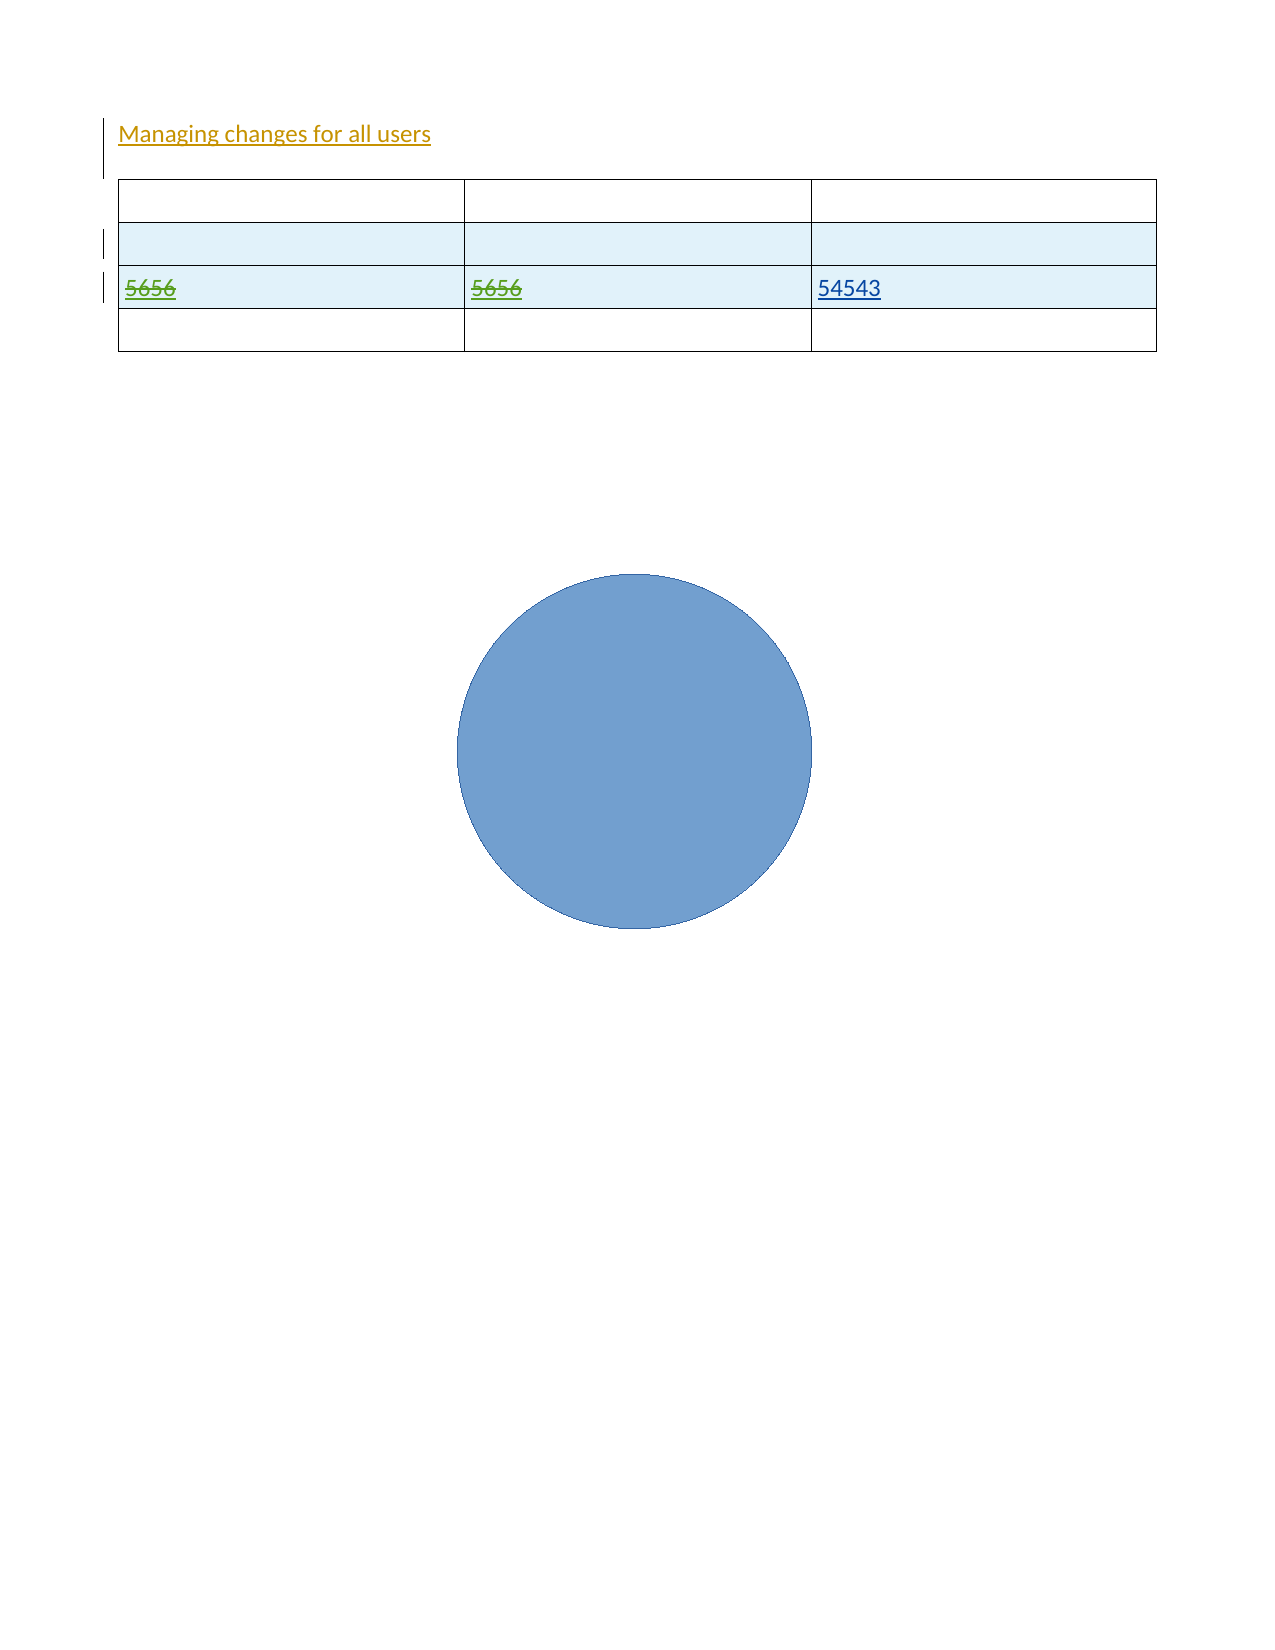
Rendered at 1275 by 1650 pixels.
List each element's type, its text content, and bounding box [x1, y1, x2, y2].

table_cell [465, 309, 811, 351]
table_header [465, 180, 811, 222]
table_cell ‍ [119, 309, 464, 351]
table_cell [812, 309, 1156, 351]
table_header [812, 180, 1156, 222]
text Managing changes for all users [118, 118, 1157, 149]
table_header [119, 180, 464, 222]
